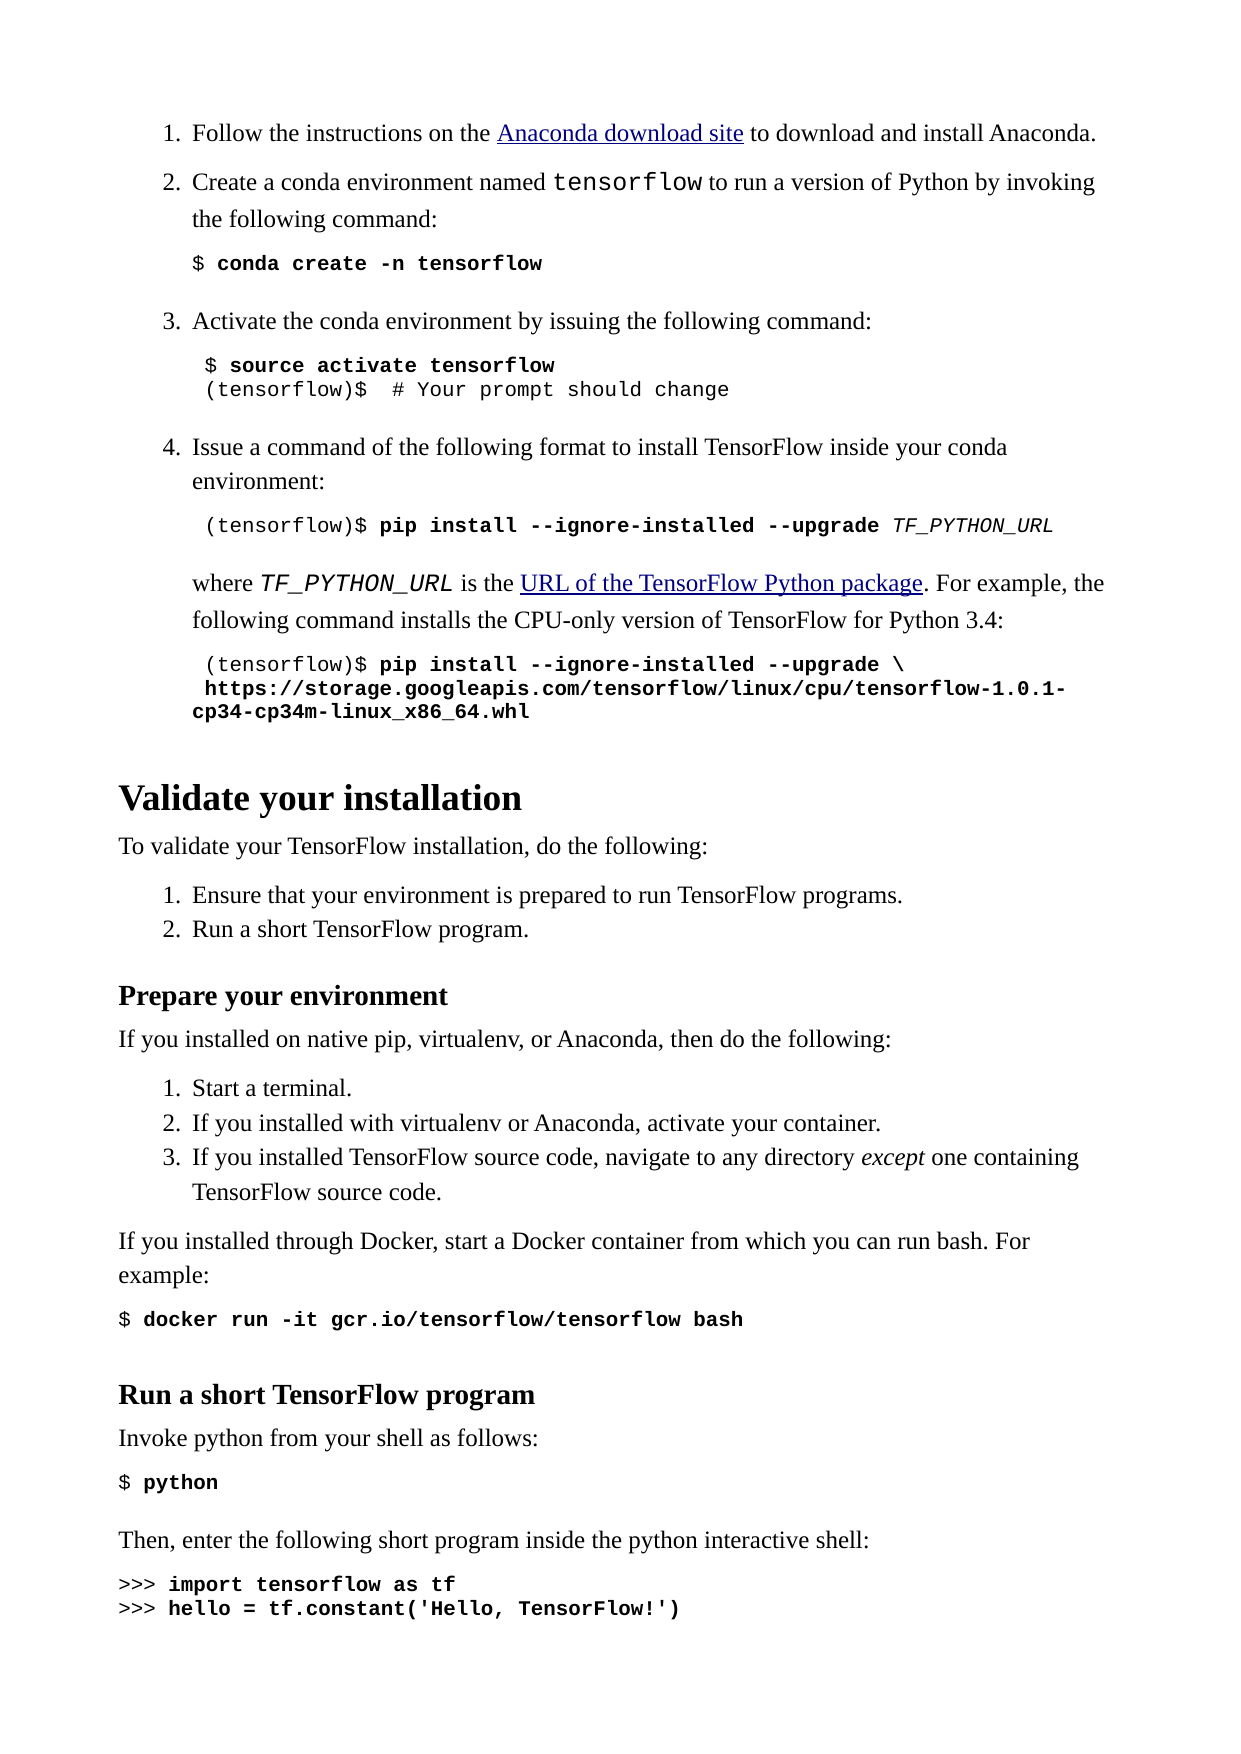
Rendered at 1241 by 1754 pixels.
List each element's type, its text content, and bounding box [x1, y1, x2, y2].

list Run a short TensorFlow program. [162, 914, 1122, 943]
text If you installed on native pip, virtualenv, or Anaconda, then do the following: [118, 1024, 1122, 1053]
list Follow the instructions on the Anaconda download site to download and install Anaconda. [162, 118, 1122, 147]
text Invoke python from your shell as follows: [118, 1423, 1122, 1452]
subtitle Run a short TensorFlow program [118, 1377, 1122, 1411]
text >>> hello = tf.constant('Hello, TensorFlow!') [118, 1598, 1122, 1622]
list Issue a command of the following format to install TensorFlow inside your conda environment: [162, 432, 1122, 495]
list Create a conda environment named tensorflow to run a version of Python by invoking the following command: [162, 167, 1122, 232]
list (tensorflow)$ pip install --ignore-installed --upgrade \ [162, 654, 1122, 678]
list $ source activate tensorflow [162, 355, 1122, 379]
text To validate your TensorFlow installation, do the following: [118, 831, 1122, 860]
subtitle Validate your installation [118, 775, 1122, 818]
list Start a terminal. [162, 1073, 1122, 1102]
list (tensorflow)$ # Your prompt should change [162, 379, 1122, 402]
list Activate the conda environment by issuing the following command: [162, 306, 1122, 335]
list If you installed with virtualenv or Anaconda, activate your container. [162, 1108, 1122, 1136]
list where TF_PYTHON_URL is the URL of the TensorFlow Python package. For example, the following command installs the CPU-only version of TensorFlow for Python 3.4: [162, 568, 1122, 634]
subtitle Prepare your environment [118, 978, 1122, 1012]
text $ python [118, 1472, 1122, 1496]
text $ docker run -it gcr.io/tensorflow/tensorflow bash [118, 1309, 1122, 1333]
text Then, enter the following short program inside the python interactive shell: [118, 1525, 1122, 1554]
list https://storage.googleapis.com/tensorflow/linux/cpu/tensorflow-1.0.1-cp34-cp34m-linux_x86_64.whl [162, 678, 1122, 725]
list Ensure that your environment is prepared to run TensorFlow programs. [162, 880, 1122, 909]
text If you installed through Docker, start a Docker container from which you can run bash. For example: [118, 1226, 1122, 1289]
list If you installed TensorFlow source code, navigate to any directory except one containing TensorFlow source code. [162, 1142, 1122, 1205]
list $ conda create -n tensorflow [162, 253, 1122, 276]
list (tensorflow)$ pip install --ignore-installed --upgrade TF_PYTHON_URL [162, 515, 1122, 539]
text >>> import tensorflow as tf [118, 1574, 1122, 1598]
